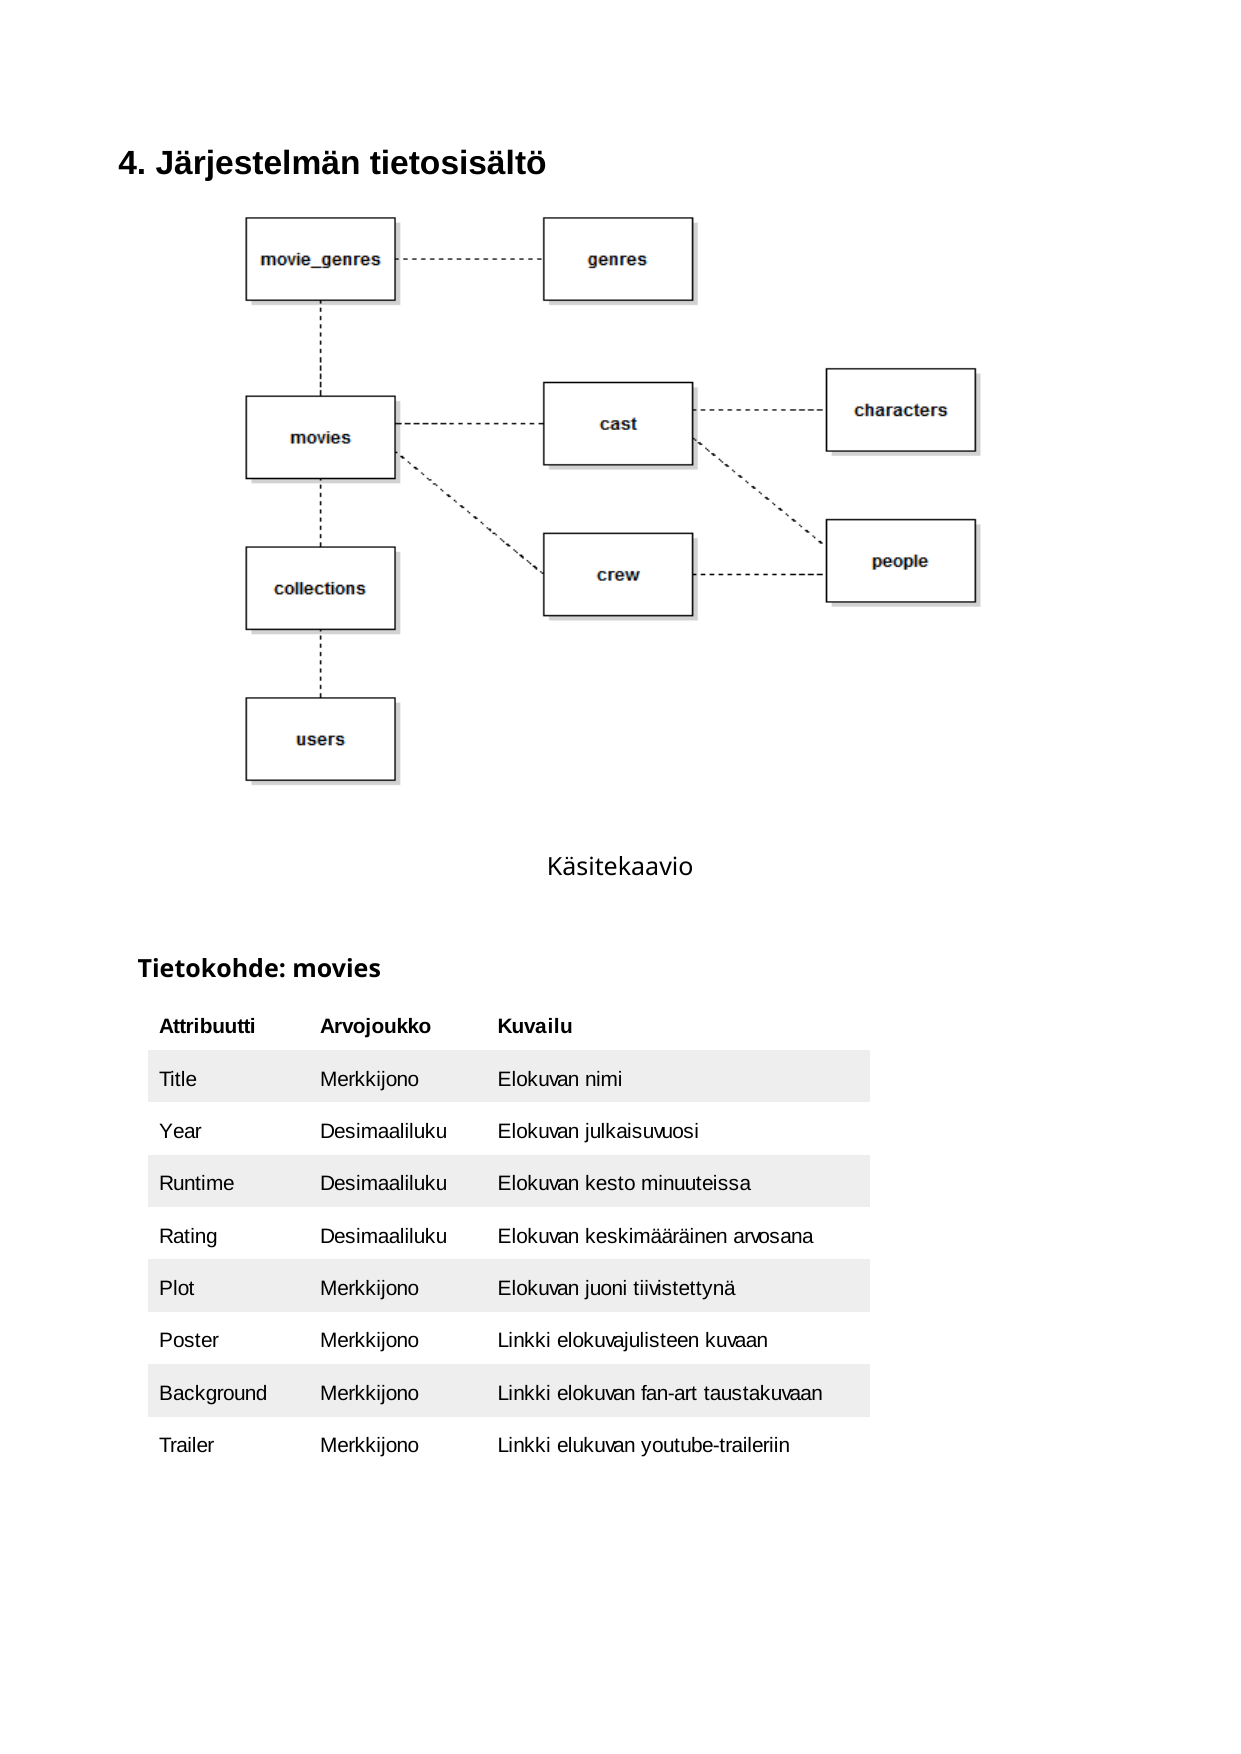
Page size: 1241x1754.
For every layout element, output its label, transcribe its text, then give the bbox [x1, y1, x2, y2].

subtitle 4. Järjestelmän tietosisältö [118, 143, 1122, 182]
text Tietokohde: movies [118, 950, 1122, 984]
text Käsitekaavio [118, 848, 1122, 882]
